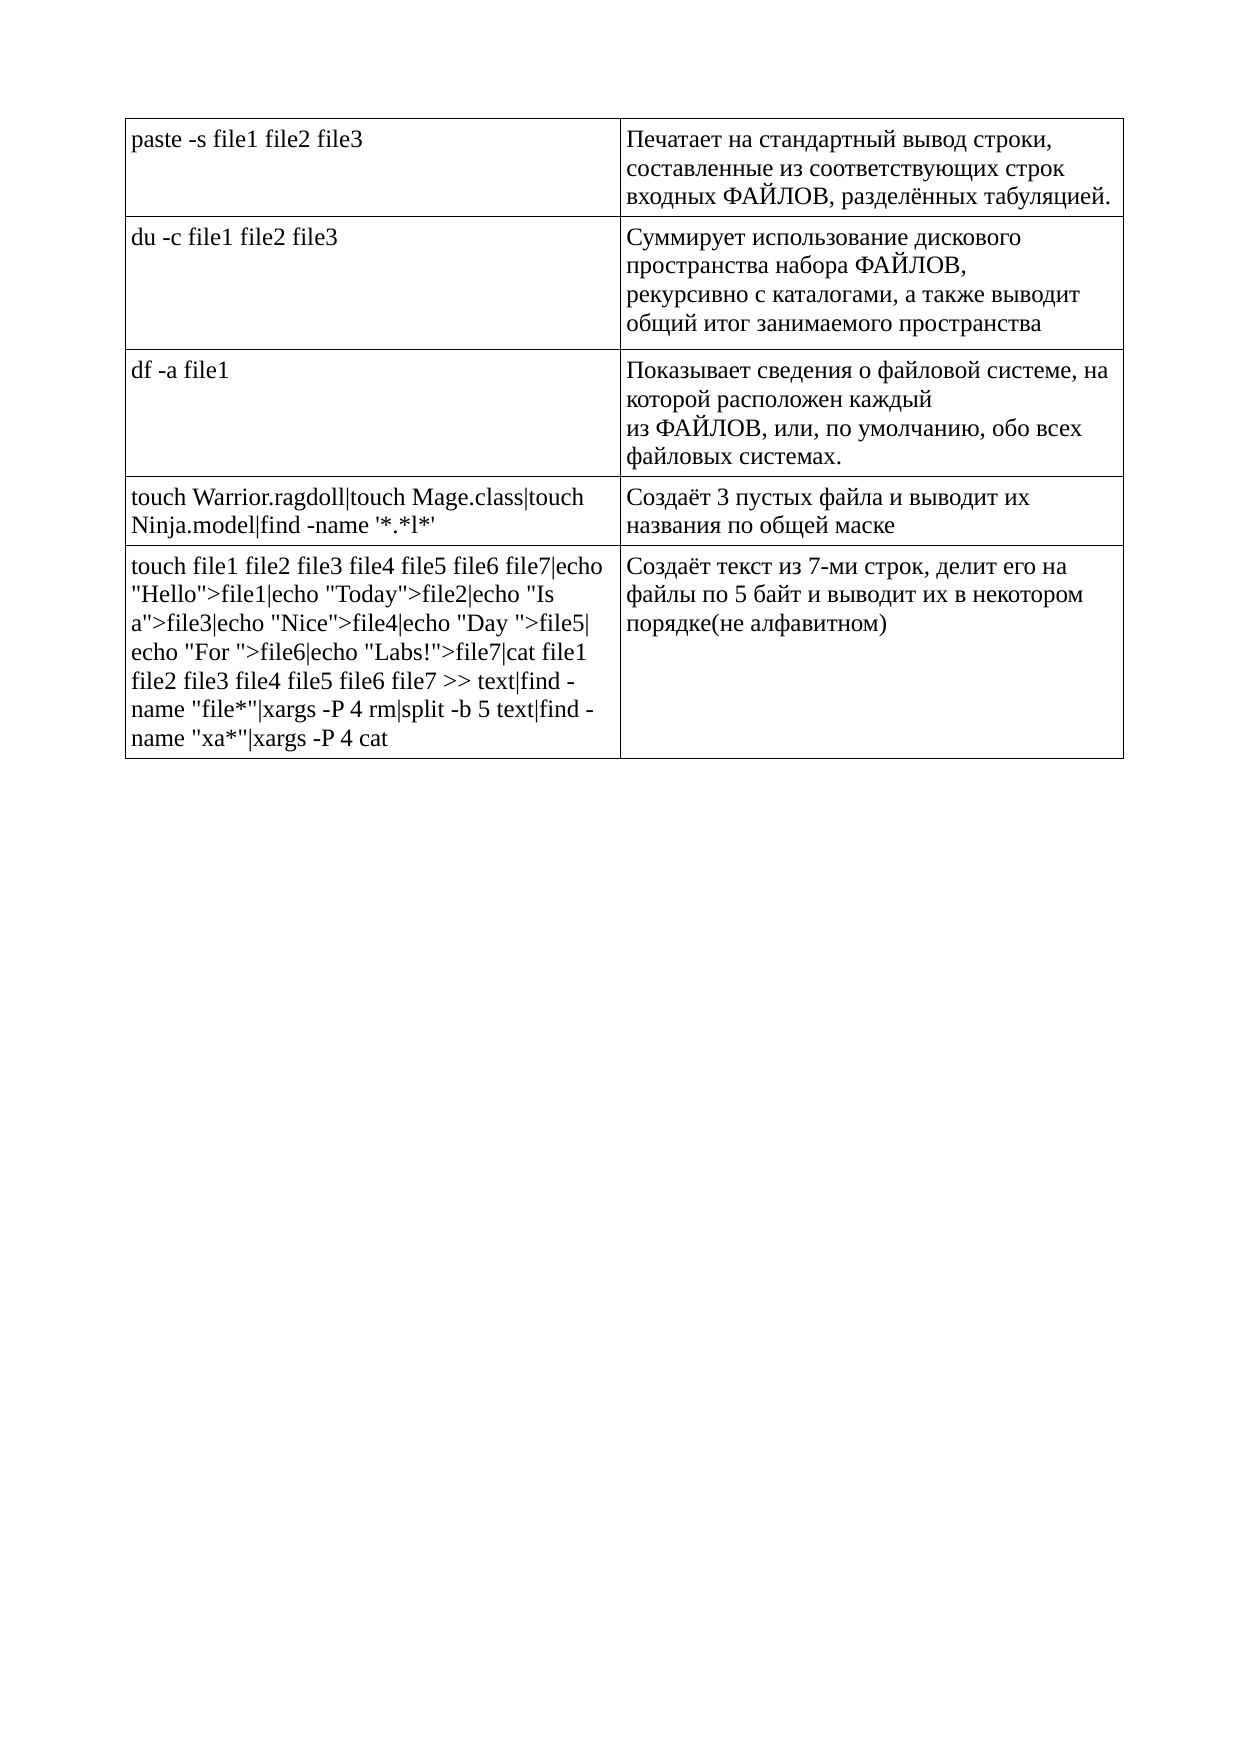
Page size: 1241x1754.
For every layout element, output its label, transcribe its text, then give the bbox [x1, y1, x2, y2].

table_cell touch file1 file2 file3 file4 file5 file6 file7|echo "Hello">file1|echo "Today">file2|echo "Is a">file3|echo "Nice">file4|echo "Day ">file5|echo "For ">file6|echo "Labs!">file7|cat file1 file2 file3 file4 file5 file6 file7 >> text|find -name "file*"|xargs -P 4 rm|split -b 5 text|find -name "xa*"|xargs -P 4 cat [126, 546, 620, 758]
table_cell Суммирует использование дискового пространства набора ФАЙЛОВ, рекурсивно с каталогами, а также выводит общий итог занимаемого пространства [621, 217, 1123, 349]
table_cell Печатает на стандартный вывод строки, составленные из соответствующих строк входных ФАЙЛОВ, разделённых табуляцией. [621, 119, 1123, 216]
table_cell du -c file1 file2 file3 [126, 217, 620, 349]
table_cell touch Warrior.ragdoll|touch Mage.class|touch Ninja.model|find -name '*.*l*' [126, 477, 620, 545]
table_cell Показывает сведения о файловой системе, на которой расположен каждый из ФАЙЛОВ, или, по умолчанию, обо всех файловых системах. [621, 350, 1123, 476]
table_cell df -a file1 [126, 350, 620, 476]
table_cell Создаёт текст из 7-ми строк, делит его на файлы по 5 байт и выводит их в некотором порядке(не алфавитном) [621, 546, 1123, 758]
table_cell Создаёт 3 пустых файла и выводит их названия по общей маске [621, 477, 1123, 545]
table_cell paste -s file1 file2 file3 [126, 119, 620, 216]
